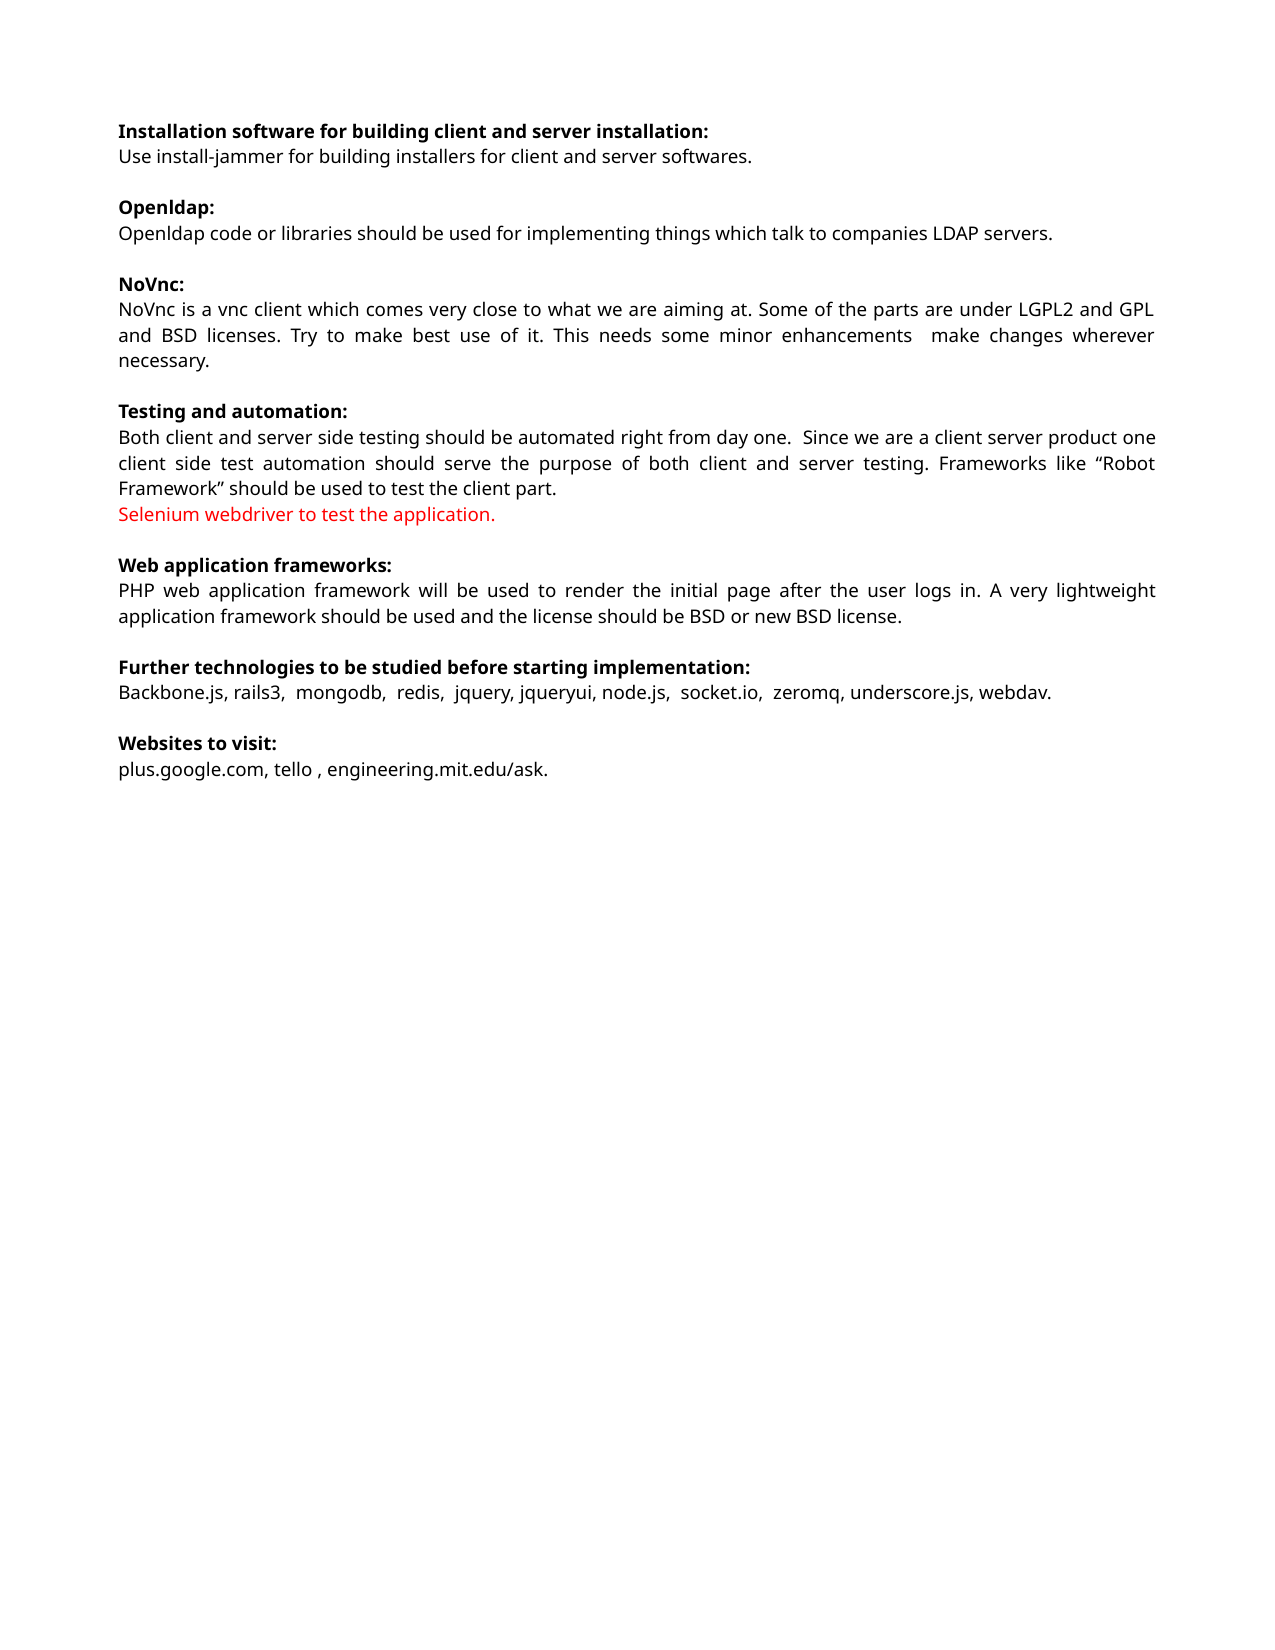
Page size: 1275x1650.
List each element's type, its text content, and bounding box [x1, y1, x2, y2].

text plus.google.com, tello , engineering.mit.edu/ask. [118, 756, 1157, 782]
text Selenium webdriver to test the application. [118, 501, 1157, 526]
text Web application frameworks: [118, 552, 1157, 577]
text NoVnc: [118, 271, 1157, 297]
text Openldap code or libraries should be used for implementing things which talk to companies LDAP servers. [118, 220, 1157, 246]
text NoVnc is a vnc client which comes very close to what we are aiming at. Some of the parts are under LGPL2 and GPL and BSD licenses. Try to make best use of it. This needs some minor enhancements make changes wherever necessary. [118, 297, 1157, 373]
text Openldap: [118, 195, 1157, 220]
text PHP web application framework will be used to render the initial page after the user logs in. A very lightweight application framework should be used and the license should be BSD or new BSD license. [118, 577, 1157, 628]
text Both client and server side testing should be automated right from day one. Since we are a client server product one client side test automation should serve the purpose of both client and server testing. Frameworks like “Robot Framework” should be used to test the client part. [118, 424, 1157, 501]
text Further technologies to be studied before starting implementation: [118, 654, 1157, 679]
text Use install-jammer for building installers for client and server softwares. [118, 144, 1157, 169]
text Installation software for building client and server installation: [118, 118, 1157, 144]
text Backbone.js, rails3, mongodb, redis, jquery, jqueryui, node.js, socket.io, zeromq, underscore.js, webdav. [118, 679, 1157, 705]
text Testing and automation: [118, 399, 1157, 424]
text Websites to visit: [118, 731, 1157, 756]
